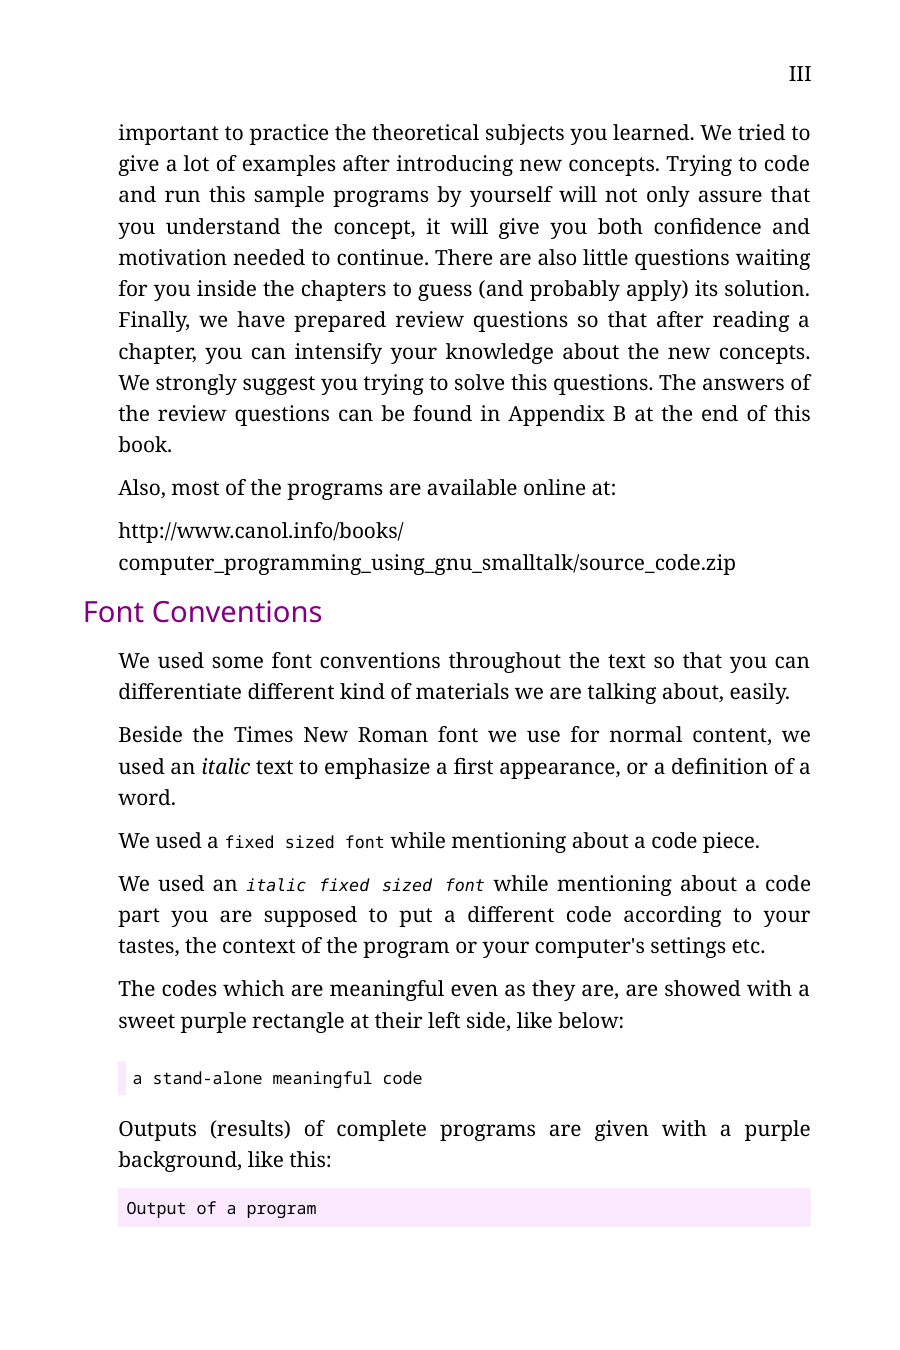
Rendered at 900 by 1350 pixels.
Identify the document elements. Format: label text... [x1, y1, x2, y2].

text Output of a program [126, 1196, 803, 1219]
text Outputs (results) of complete programs are given with a purple background, like this: [118, 1114, 811, 1173]
text Beside the Times New Roman font we use for normal content, we used an italic text to emphasize a first appearance, or a definition of a word. [118, 721, 811, 811]
text a stand-alone meaningful code [126, 1061, 811, 1095]
text http://www.canol.info/books/computer_programming_using_gnu_smalltalk/source_code.zip [118, 517, 811, 576]
text We used an italic fixed sized font while mentioning about a code part you are supposed to put a different code according to your tastes, the context of the program or your computer's settings etc. [118, 869, 811, 960]
text Also, most of the programs are available online at: [118, 473, 811, 502]
text We used some font conventions throughout the text so that you can differentiate different kind of materials we are talking about, easily. [118, 646, 811, 706]
text We used a fixed sized font while mentioning about a code piece. [118, 826, 811, 854]
text important to practice the theoretical subjects you learned. We tried to give a lot of examples after introducing new concepts. Trying to code and run this sample programs by yourself will not only assure that you understand the concept, it will give you both confidence and motivation needed to continue. There are also little questions waiting for you inside the chapters to guess (and probably apply) its solution. Finally, we have prepared review questions so that after reading a chapter, you can intensify your knowledge about the new concepts. We strongly suggest you trying to solve this questions. The answers of the review questions can be found in Appendix B at the end of this book. [118, 118, 811, 459]
subtitle Font Conventions [83, 591, 811, 631]
text The codes which are meaningful even as they are, are showed with a sweet purple rectangle at their left side, like below: [118, 974, 811, 1034]
